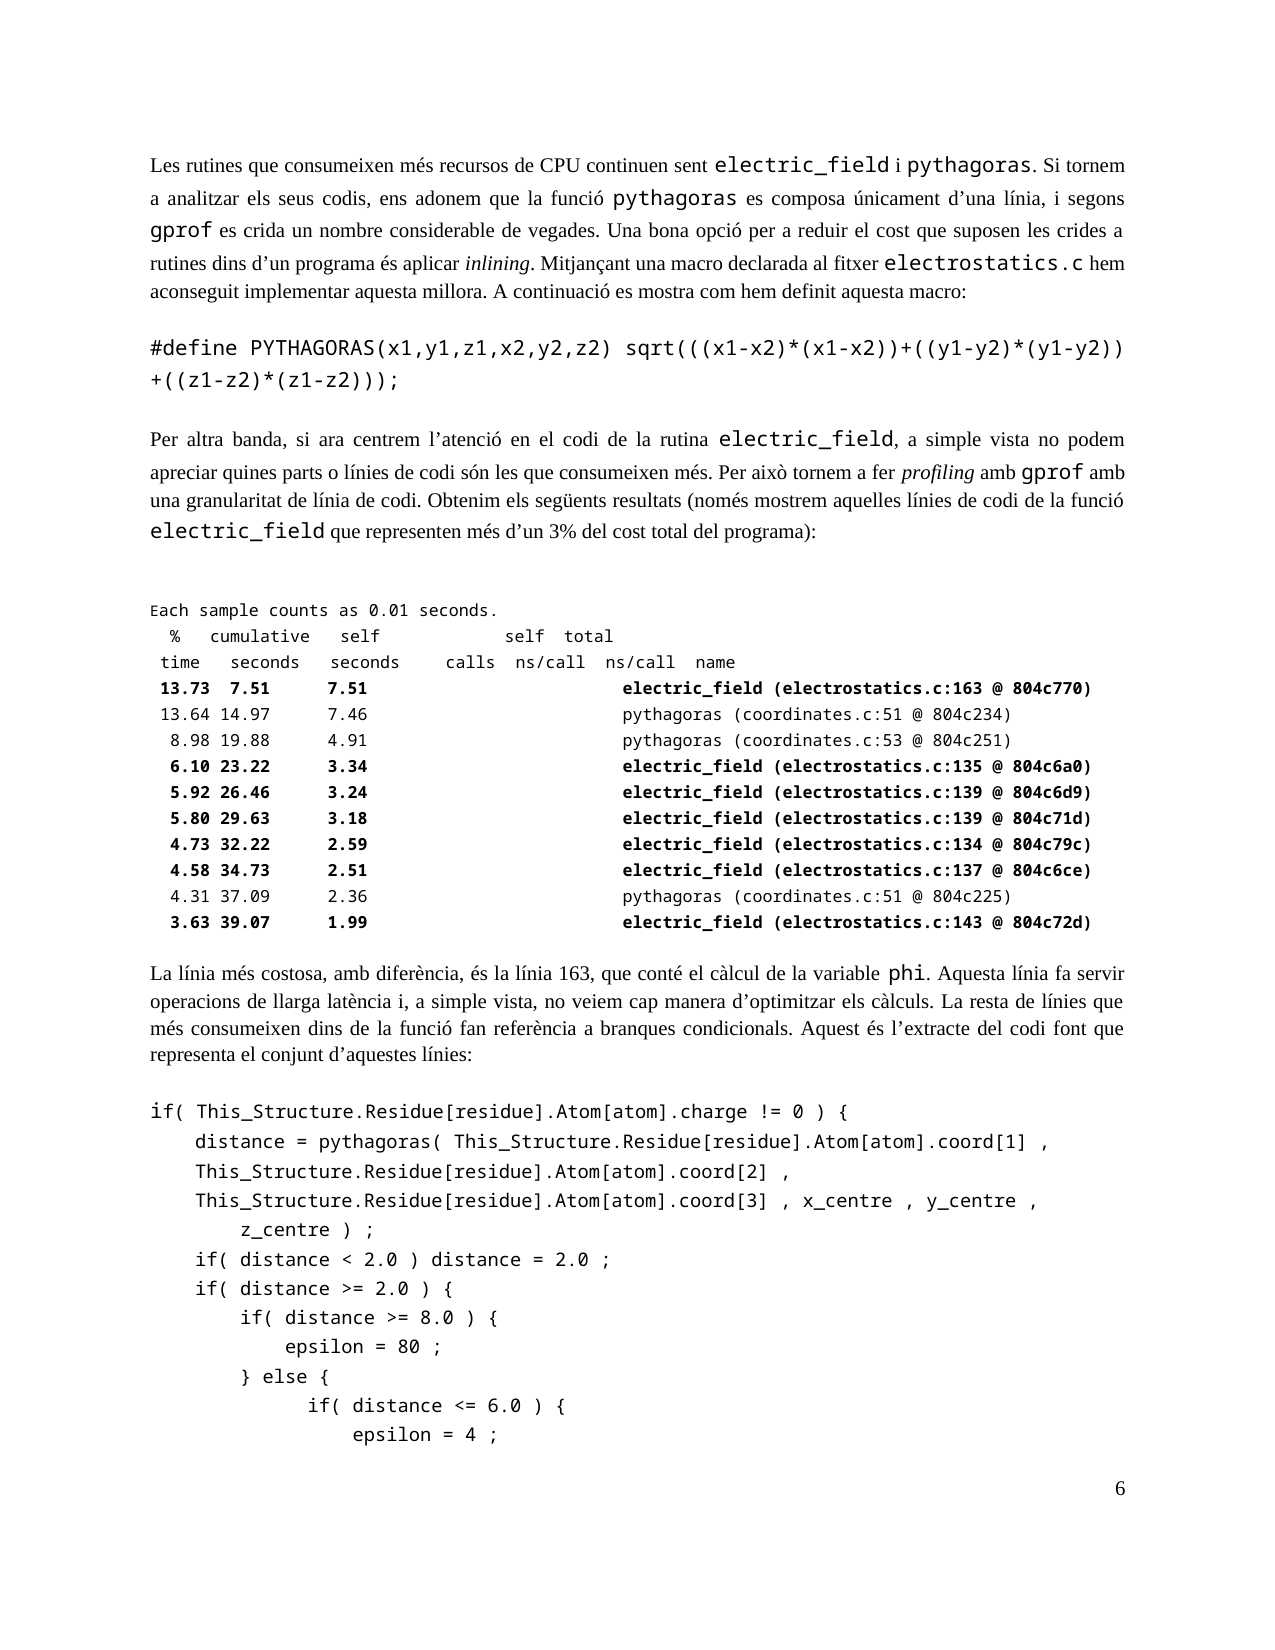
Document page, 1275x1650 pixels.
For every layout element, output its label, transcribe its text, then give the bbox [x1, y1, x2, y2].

text distance = pythagoras( This_Structure.Residue[residue].Atom[atom].coord[1] , [150, 1129, 1125, 1154]
text 4.73 32.22 2.59 electric_field (electrostatics.c:134 @ 804c79c) [150, 833, 1125, 855]
text epsilon = 80 ; [150, 1334, 1125, 1359]
text if( distance >= 8.0 ) { [150, 1304, 1125, 1330]
text This_Structure.Residue[residue].Atom[atom].coord[3] , x_centre , y_centre , [150, 1187, 1125, 1213]
text if( This_Structure.Residue[residue].Atom[atom].charge != 0 ) { [150, 1096, 1125, 1124]
text 5.92 26.46 3.24 electric_field (electrostatics.c:139 @ 804c6d9) [150, 781, 1125, 803]
text } else { [150, 1363, 1125, 1388]
text #define PYTHAGORAS(x1,y1,z1,x2,y2,z2) sqrt(((x1-x2)*(x1-x2))+((y1-y2)*(y1-y2))+((z1-z2)*(z1-z2))); [150, 333, 1125, 394]
text if( distance <= 6.0 ) { [150, 1392, 1125, 1418]
text Per altra banda, si ara centrem l’atenció en el codi de la rutina electric_field, a simple vista no podem apreciar quines parts o línies de codi són les que consumeixen més. Per això tornem a fer profiling amb gprof amb una granularitat de línia de codi. Obtenim els següents resultats (només mostrem aquelles línies de codi de la funció electric_field que representen més d’un 3% del cost total del programa): [150, 424, 1125, 545]
text Les rutines que consumeixen més recursos de CPU continuen sent electric_field i pythagoras. Si tornem a analitzar els seus codis, ens adonem que la funció pythagoras es composa únicament d’una línia, i segons gprof es crida un nombre considerable de vegades. Una bona opció per a reduir el cost que suposen les crides a rutines dins d’un programa és aplicar inlining. Mitjançant una macro declarada al fitxer electrostatics.c hem aconseguit implementar aquesta millora. A continuació es mostra com hem definit aquesta macro: [150, 150, 1125, 303]
text 8.98 19.88 4.91 pythagoras (coordinates.c:53 @ 804c251) [150, 728, 1125, 751]
text 3.63 39.07 1.99 electric_field (electrostatics.c:143 @ 804c72d) [150, 911, 1125, 933]
text 4.31 37.09 2.36 pythagoras (coordinates.c:51 @ 804c225) [150, 885, 1125, 907]
text 5.80 29.63 3.18 electric_field (electrostatics.c:139 @ 804c71d) [150, 807, 1125, 829]
text if( distance >= 2.0 ) { [150, 1275, 1125, 1301]
text z_centre ) ; [150, 1217, 1125, 1242]
text 13.73 7.51 7.51 electric_field (electrostatics.c:163 @ 804c770) [150, 676, 1125, 699]
text La línia més costosa, amb diferència, és la línia 163, que conté el càlcul de la variable phi. Aquesta línia fa servir operacions de llarga latència i, a simple vista, no veiem cap manera d’optimitzar els càlculs. La resta de línies que més consumeixen dins de la funció fan referència a branques condicionals. Aquest és l’extracte del codi font que representa el conjunt d’aquestes línies: [150, 958, 1125, 1066]
text if( distance < 2.0 ) distance = 2.0 ; [150, 1246, 1125, 1271]
text 13.64 14.97 7.46 pythagoras (coordinates.c:51 @ 804c234) [150, 702, 1125, 725]
text 6.10 23.22 3.34 electric_field (electrostatics.c:135 @ 804c6a0) [150, 754, 1125, 777]
text Each sample counts as 0.01 seconds. [150, 598, 1125, 621]
text 4.58 34.73 2.51 electric_field (electrostatics.c:137 @ 804c6ce) [150, 859, 1125, 881]
text epsilon = 4 ; [150, 1421, 1125, 1447]
text This_Structure.Residue[residue].Atom[atom].coord[2] , [150, 1158, 1125, 1183]
text time seconds seconds calls ns/call ns/call name [150, 650, 1125, 673]
text % cumulative self self total [150, 624, 1125, 647]
